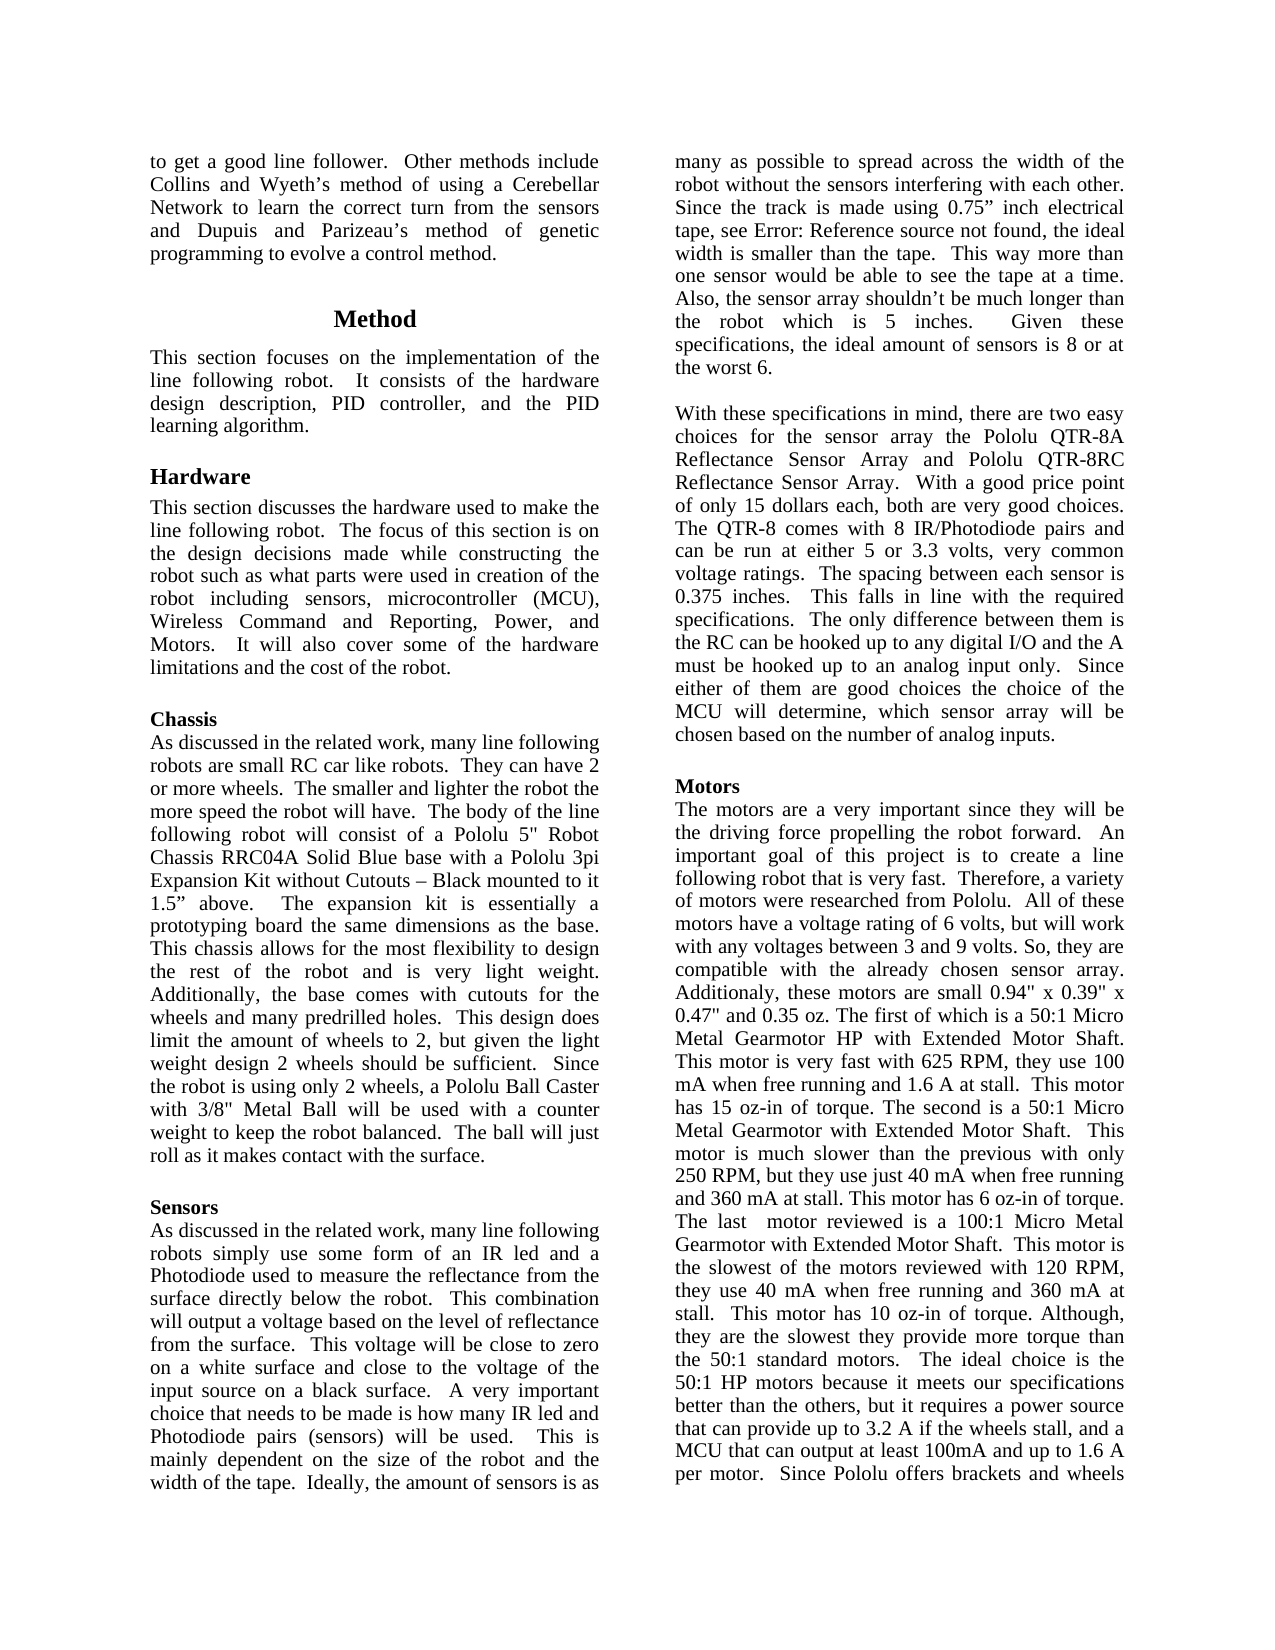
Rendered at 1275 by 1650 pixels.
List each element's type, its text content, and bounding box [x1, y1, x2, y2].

text to get a good line follower. Other methods include Collins and Wyeth’s method of using a Cerebellar Network to learn the correct turn from the sensors and Dupuis and Parizeau’s method of genetic programming to evolve a control method. [150, 150, 600, 264]
subtitle Sensors [150, 1196, 600, 1219]
text This section focuses on the implementation of the line following robot. It consists of the hardware design description, PID controller, and the PID learning algorithm. [150, 346, 600, 437]
text As discussed in the related work, many line following robots simply use some form of an IR led and a Photodiode used to measure the reflectance from the surface directly below the robot. This combination will output a voltage based on the level of reflectance from the surface. This voltage will be close to zero on a white surface and close to the voltage of the input source on a black surface. A very important choice that needs to be made is how many IR led and Photodiode pairs (sensors) will be used. This is mainly dependent on the size of the robot and the width of the tape. Ideally, the amount of sensors is as many as possible to spread across the width of the robot without the sensors interfering with each other. Since the track is made using 0.75” inch electrical tape, see Figure 1, the ideal width is smaller than the tape. This way more than one sensor would be able to see the tape at a time. Also, the sensor array shouldn’t be much longer than the robot which is 5 inches. Given these specifications, the ideal amount of sensors is 8 or at the worst 6. [150, 1219, 600, 1494]
subtitle Chassis [150, 708, 600, 731]
text As discussed in the related work, many line following robots simply use some form of an IR led and a Photodiode used to measure the reflectance from the surface directly below the robot. This combination will output a voltage based on the level of reflectance from the surface. This voltage will be close to zero on a white surface and close to the voltage of the input source on a black surface. A very important choice that needs to be made is how many IR led and Photodiode pairs (sensors) will be used. This is mainly dependent on the size of the robot and the width of the tape. Ideally, the amount of sensors is as many as possible to spread across the width of the robot without the sensors interfering with each other. Since the track is made using 0.75” inch electrical tape, see Figure 1, the ideal width is smaller than the tape. This way more than one sensor would be able to see the tape at a time. Also, the sensor array shouldn’t be much longer than the robot which is 5 inches. Given these specifications, the ideal amount of sensors is 8 or at the worst 6. [675, 150, 1125, 379]
subtitle Method [150, 302, 600, 333]
text This section discusses the hardware used to make the line following robot. The focus of this section is on the design decisions made while constructing the robot such as what parts were used in creation of the robot including sensors, microcontroller (MCU), Wireless Command and Reporting, Power, and Motors. It will also cover some of the hardware limitations and the cost of the robot. [150, 496, 600, 679]
subtitle Motors [675, 775, 1125, 798]
subtitle Hardware [150, 462, 600, 489]
text With these specifications in mind, there are two easy choices for the sensor array the Pololu QTR-8A Reflectance Sensor Array and Pololu QTR-8RC Reflectance Sensor Array. With a good price point of only 15 dollars each, both are very good choices. The QTR-8 comes with 8 IR/Photodiode pairs and can be run at either 5 or 3.3 volts, very common voltage ratings. The spacing between each sensor is 0.375 inches. This falls in line with the required specifications. The only difference between them is the RC can be hooked up to any digital I/O and the A must be hooked up to an analog input only. Since either of them are good choices the choice of the MCU will determine, which sensor array will be chosen based on the number of analog inputs. [675, 402, 1125, 746]
text The motors are a very important since they will be the driving force propelling the robot forward. An important goal of this project is to create a line following robot that is very fast. Therefore, a variety of motors were researched from Pololu. All of these motors have a voltage rating of 6 volts, but will work with any voltages between 3 and 9 volts. So, they are compatible with the already chosen sensor array. Additionaly, these motors are small 0.94" x 0.39" x 0.47" and 0.35 oz. The first of which is a 50:1 Micro Metal Gearmotor HP with Extended Motor Shaft. This motor is very fast with 625 RPM, they use 100 mA when free running and 1.6 A at stall. This motor has 15 oz-in of torque. The second is a 50:1 Micro Metal Gearmotor with Extended Motor Shaft. This motor is much slower than the previous with only 250 RPM, but they use just 40 mA when free running and 360 mA at stall. This motor has 6 oz-in of torque. The last motor reviewed is a 100:1 Micro Metal Gearmotor with Extended Motor Shaft. This motor is the slowest of the motors reviewed with 120 RPM, they use 40 mA when free running and 360 mA at stall. This motor has 10 oz-in of torque. Although, they are the slowest they provide more torque than the 50:1 standard motors. The ideal choice is the 50:1 HP motors because it meets our specifications better than the others, but it requires a power source that can provide up to 3.2 A if the wheels stall, and a MCU that can output at least 100mA and up to 1.6 A per motor. Since Pololu offers brackets and wheels [675, 798, 1125, 1485]
text As discussed in the related work, many line following robots are small RC car like robots. They can have 2 or more wheels. The smaller and lighter the robot the more speed the robot will have. The body of the line following robot will consist of a Pololu 5" Robot Chassis RRC04A Solid Blue base with a Pololu 3pi Expansion Kit without Cutouts – Black mounted to it 1.5” above. The expansion kit is essentially a prototyping board the same dimensions as the base. This chassis allows for the most flexibility to design the rest of the robot and is very light weight. Additionally, the base comes with cutouts for the wheels and many predrilled holes. This design does limit the amount of wheels to 2, but given the light weight design 2 wheels should be sufficient. Since the robot is using only 2 wheels, a Pololu Ball Caster with 3/8" Metal Ball will be used with a counter weight to keep the robot balanced. The ball will just roll as it makes contact with the surface. [150, 731, 600, 1167]
